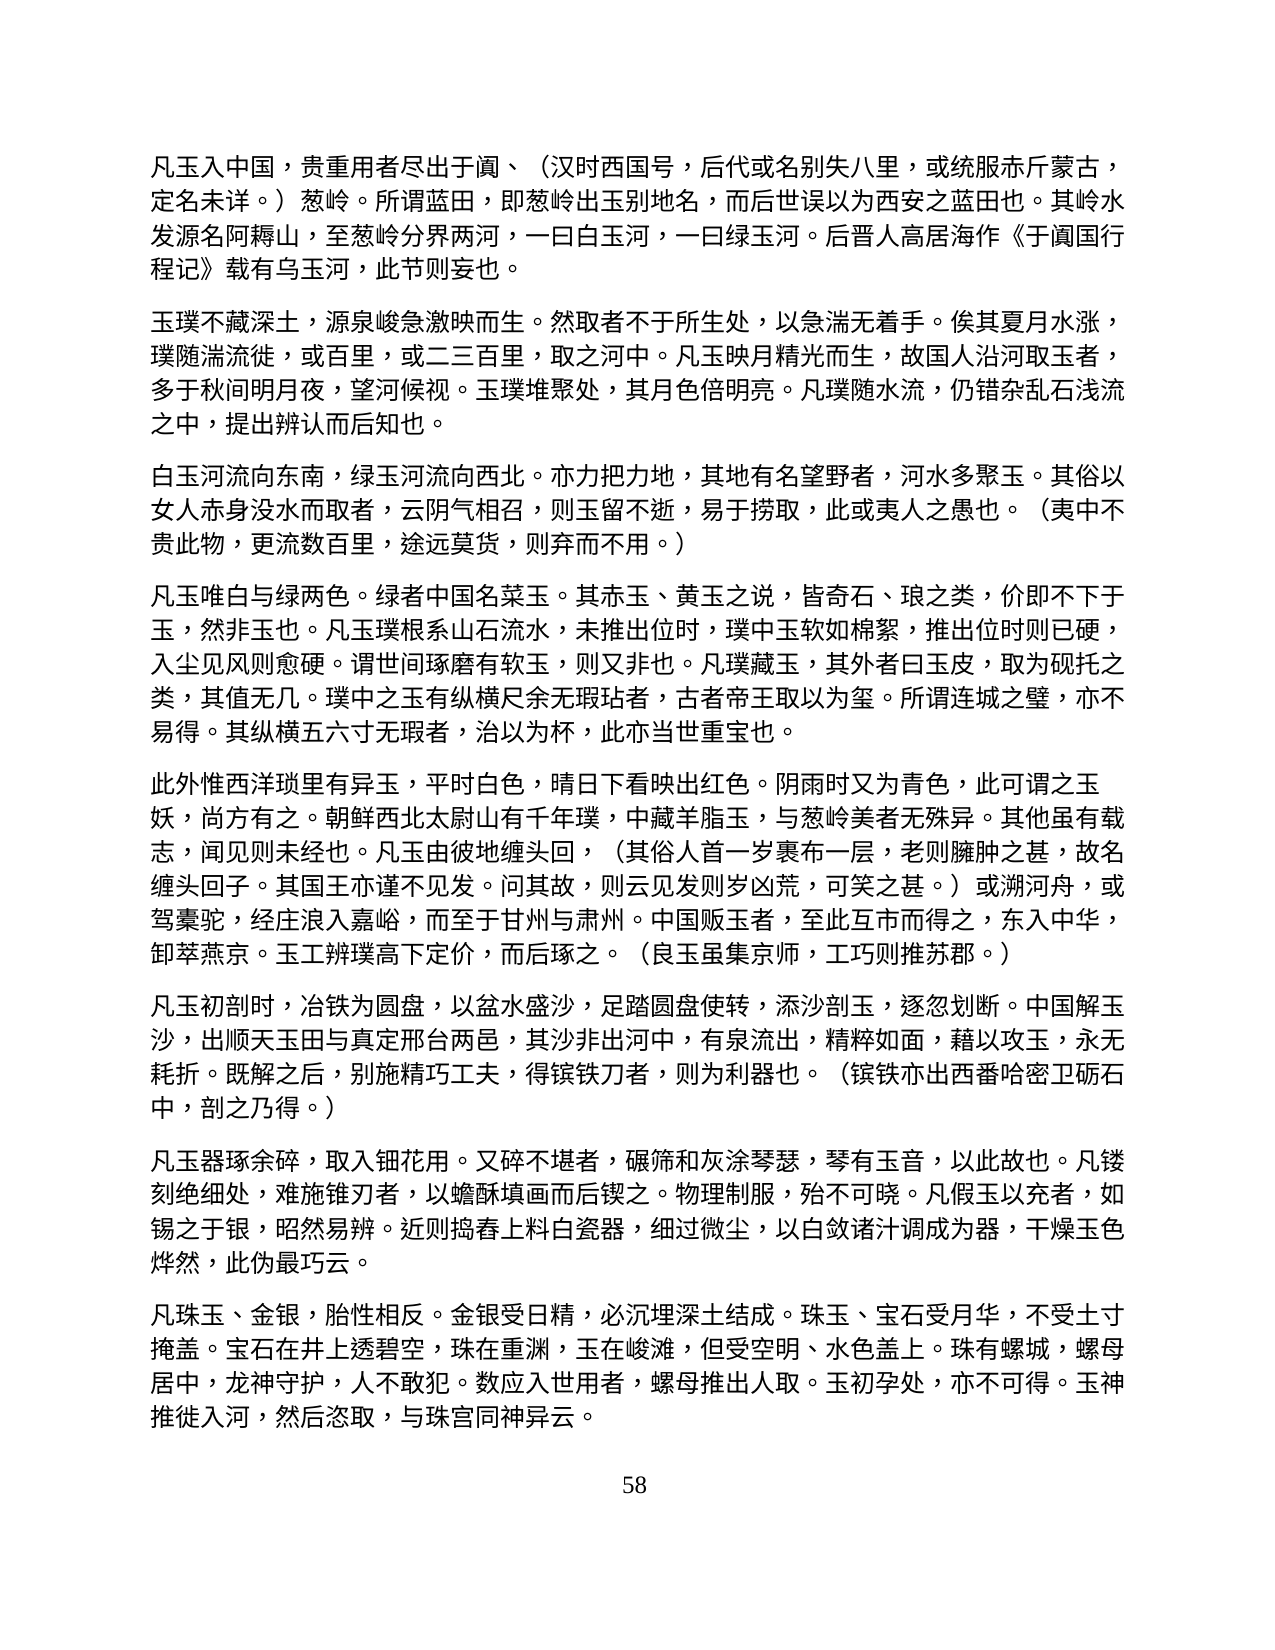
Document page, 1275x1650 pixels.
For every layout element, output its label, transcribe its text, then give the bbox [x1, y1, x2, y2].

text 凡玉入中国，贵重用者尽出于阗、（汉时西国号，后代或名别失八里，或统服赤斤蒙古，定名未详。）葱岭。所谓蓝田，即葱岭出玉别地名，而后世误以为西安之蓝田也。其岭水发源名阿耨山，至葱岭分界两河，一曰白玉河，一曰绿玉河。后晋人高居海作《于阗国行程记》载有乌玉河，此节则妄也。 [150, 150, 1125, 286]
text 凡玉器琢余碎，取入钿花用。又碎不堪者，碾筛和灰涂琴瑟，琴有玉音，以此故也。凡镂刻绝细处，难施锥刃者，以蟾酥填画而后锲之。物理制服，殆不可晓。凡假玉以充者，如锡之于银，昭然易辨。近则捣舂上料白瓷器，细过微尘，以白敛诸汁调成为器，干燥玉色烨然，此伪最巧云。 [150, 1143, 1125, 1279]
text 白玉河流向东南，绿玉河流向西北。亦力把力地，其地有名望野者，河水多聚玉。其俗以女人赤身没水而取者，云阴气相召，则玉留不逝，易于捞取，此或夷人之愚也。（夷中不贵此物，更流数百里，途远莫货，则弃而不用。） [150, 458, 1125, 561]
text 凡珠玉、金银，胎性相反。金银受日精，必沉埋深土结成。珠玉、宝石受月华，不受土寸掩盖。宝石在井上透碧空，珠在重渊，玉在峻滩，但受空明、水色盖上。珠有螺城，螺母居中，龙神守护，人不敢犯。数应入世用者，螺母推出人取。玉初孕处，亦不可得。玉神推徙入河，然后恣取，与珠宫同神异云。 [150, 1297, 1125, 1433]
text 凡玉初剖时，冶铁为圆盘，以盆水盛沙，足踏圆盘使转，添沙剖玉，逐忽划断。中国解玉沙，出顺天玉田与真定邢台两邑，其沙非出河中，有泉流出，精粹如面，藉以攻玉，永无耗折。既解之后，别施精巧工夫，得镔铁刀者，则为利器也。（镔铁亦出西番哈密卫砺石中，剖之乃得。） [150, 989, 1125, 1125]
text 此外惟西洋琐里有异玉，平时白色，晴日下看映出红色。阴雨时又为青色，此可谓之玉妖，尚方有之。朝鲜西北太尉山有千年璞，中藏羊脂玉，与葱岭美者无殊异。其他虽有载志，闻见则未经也。凡玉由彼地缠头回，（其俗人首一岁裹布一层，老则臃肿之甚，故名缠头回子。其国王亦谨不见发。问其故，则云见发则岁凶荒，可笑之甚。）或溯河舟，或驾橐驼，经庄浪入嘉峪，而至于甘州与肃州。中国贩玉者，至此互市而得之，东入中华，卸萃燕京。玉工辨璞高下定价，而后琢之。（良玉虽集京师，工巧则推苏郡。） [150, 767, 1125, 971]
text 玉璞不藏深土，源泉峻急激映而生。然取者不于所生处，以急湍无着手。俟其夏月水涨，璞随湍流徙，或百里，或二三百里，取之河中。凡玉映月精光而生，故国人沿河取玉者，多于秋间明月夜，望河候视。玉璞堆聚处，其月色倍明亮。凡璞随水流，仍错杂乱石浅流之中，提出辨认而后知也。 [150, 304, 1125, 440]
text 凡玉唯白与绿两色。绿者中国名菜玉。其赤玉、黄玉之说，皆奇石、琅之类，价即不下于玉，然非玉也。凡玉璞根系山石流水，未推出位时，璞中玉软如棉絮，推出位时则已硬，入尘见风则愈硬。谓世间琢磨有软玉，则又非也。凡璞藏玉，其外者曰玉皮，取为砚托之类，其值无几。璞中之玉有纵横尺余无瑕玷者，古者帝王取以为玺。所谓连城之璧，亦不易得。其纵横五六寸无瑕者，治以为杯，此亦当世重宝也。 [150, 578, 1125, 749]
